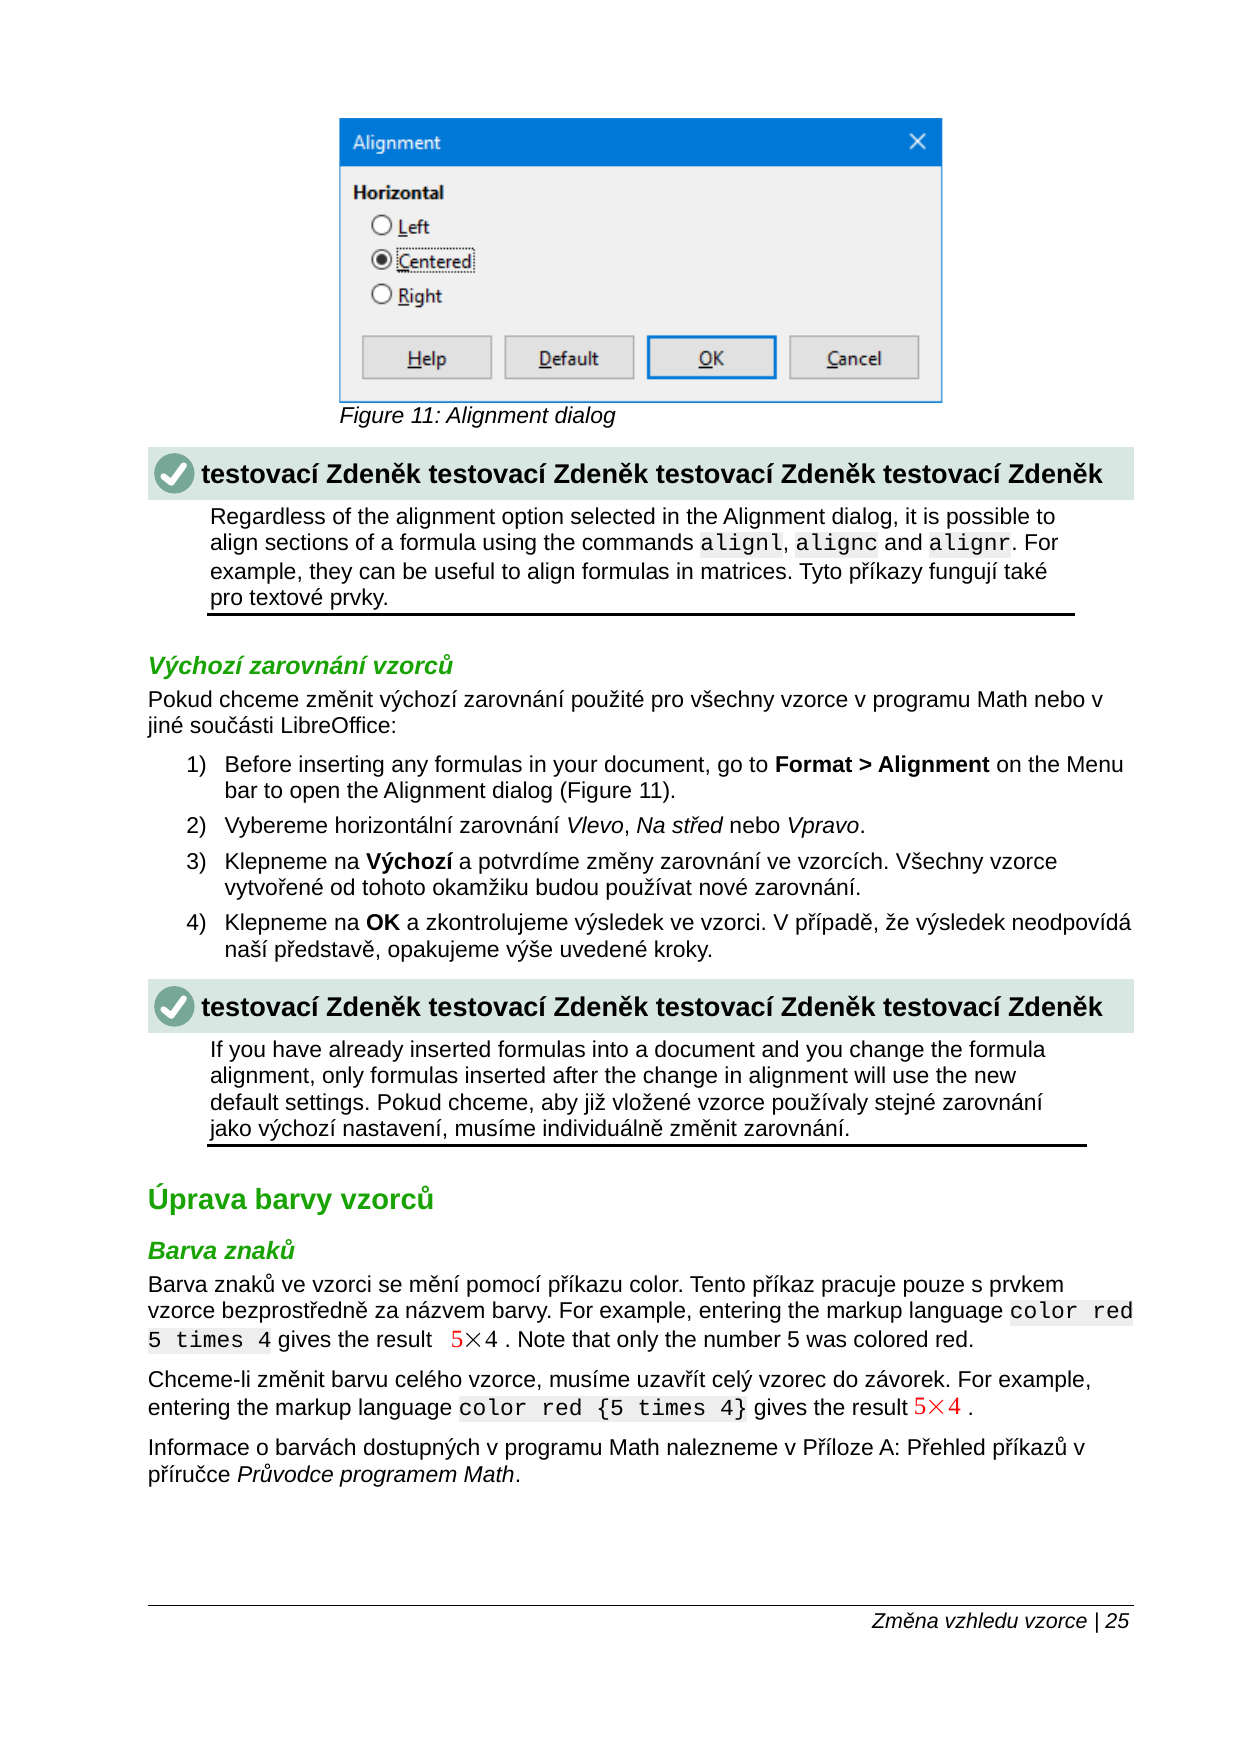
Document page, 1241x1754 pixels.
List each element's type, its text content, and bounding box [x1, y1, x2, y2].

subtitle Výchozí zarovnání vzorců [148, 651, 1134, 680]
text Regardless of the alignment option selected in the Alignment dialog, it is possible to align sections of a formula using the commands alignl, alignc and alignr. For example, they can be useful to align formulas in matrices. Tyto příkazy fungují také pro textové prvky. [207, 500, 1075, 613]
subtitle testovací Zdeněk testovací Zdeněk testovací Zdeněk testovací Zdeněk [148, 979, 1134, 1033]
subtitle Barva znaků [148, 1236, 1134, 1265]
text Barva znaků ve vzorci se mění pomocí příkazu color. Tento příkaz pracuje pouze s prvkem vzorce bezprostředně za názvem barvy. For example, entering the markup language color red 5 times 4 gives the result . Note that only the number 5 was colored red. [148, 1271, 1134, 1354]
text Figure 11: Alignment dialog [339, 403, 942, 429]
picture [339, 118, 943, 403]
list Klepneme na Výchozí a potvrdíme změny zarovnání ve vzorcích. Všechny vzorce vytvořené od tohoto okamžiku budou používat nové zarovnání. [207, 848, 1134, 900]
list Klepneme na OK a zkontrolujeme výsledek ve vzorci. V případě, že výsledek neodpovídá naší představě, opakujeme výše uvedené kroky. [207, 909, 1134, 962]
text Chceme-li změnit barvu celého vzorce, musíme uzavřít celý vzorec do závorek. For example, entering the markup language color red {5 times 4} gives the result. [148, 1366, 1134, 1422]
subtitle Úprava barvy vzorců [148, 1182, 1134, 1216]
text Informace o barvách dostupných v programu Math nalezneme v Příloze A: Přehled příkazů v příručce Průvodce programem Math. [148, 1434, 1134, 1487]
text Pokud chceme změnit výchozí zarovnání použité pro všechny vzorce v programu Math nebo v jiné součásti LibreOffice: [148, 686, 1134, 738]
text If you have already inserted formulas into a document and you change the formula alignment, only formulas inserted after the change in alignment will use the new default settings. Pokud chceme, aby již vložené vzorce používaly stejné zarovnání jako výchozí nastavení, musíme individuálně změnit zarovnání. [207, 1033, 1087, 1144]
subtitle testovací Zdeněk testovací Zdeněk testovací Zdeněk testovací Zdeněk [148, 447, 1134, 500]
list Before inserting any formulas in your document, go to Format > Alignment on the Menu bar to open the Alignment dialog (Figure 11). [207, 751, 1134, 803]
list Vybereme horizontální zarovnání Vlevo, Na střed nebo Vpravo. [207, 812, 1134, 839]
